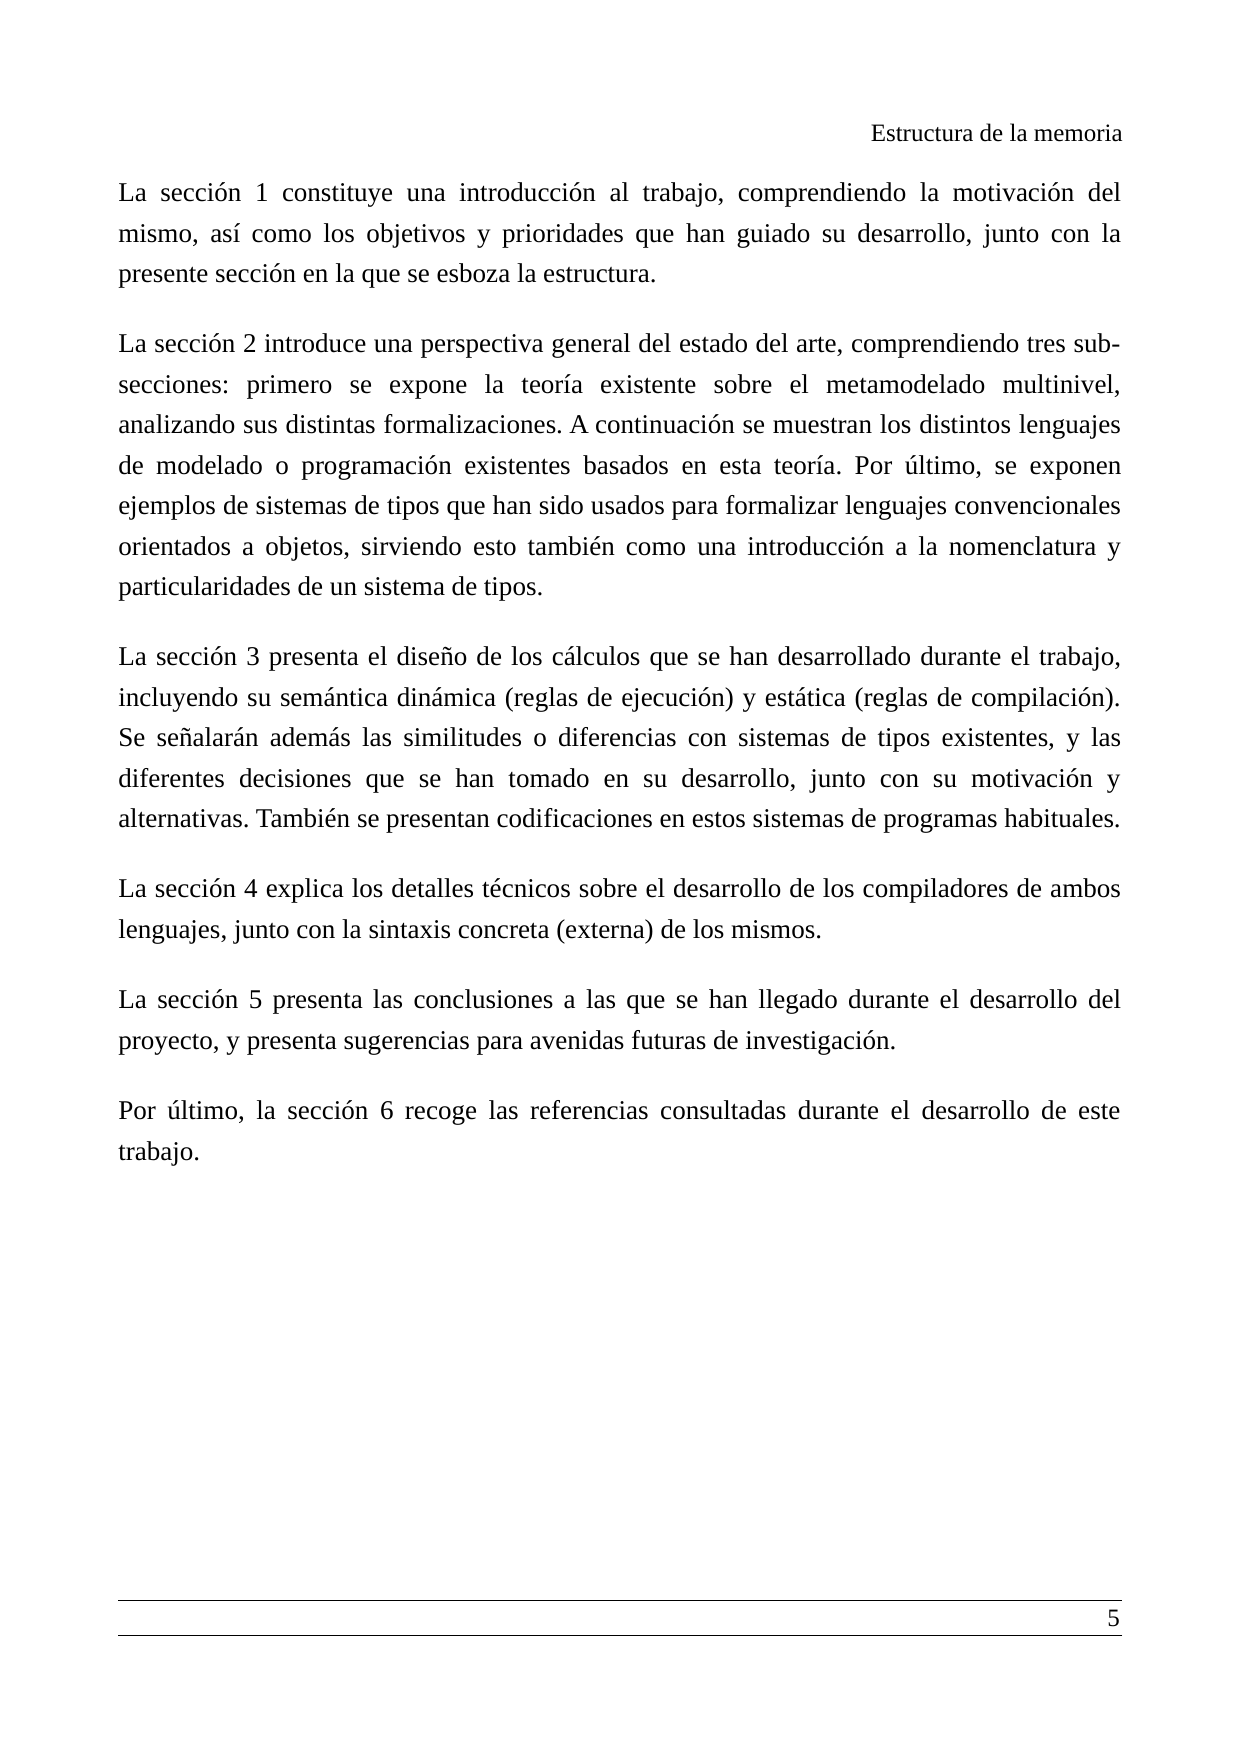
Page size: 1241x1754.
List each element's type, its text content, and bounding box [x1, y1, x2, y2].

text La sección 4 explica los detalles técnicos sobre el desarrollo de los compiladores de ambos lenguajes, junto con la sintaxis concreta (externa) de los mismos. [118, 873, 1122, 944]
text La sección 1 constituye una introducción al trabajo, comprendiendo la motivación del mismo, así como los objetivos y prioridades que han guiado su desarrollo, junto con la presente sección en la que se esboza la estructura. [118, 176, 1122, 288]
text La sección 2 introduce una perspectiva general del estado del arte, comprendiendo tres sub-secciones: primero se expone la teoría existente sobre el metamodelado multinivel, analizando sus distintas formalizaciones. A continuación se muestran los distintos lenguajes de modelado o programación existentes basados en esta teoría. Por último, se exponen ejemplos de sistemas de tipos que han sido usados para formalizar lenguajes convencionales orientados a objetos, sirviendo esto también como una introducción a la nomenclatura y particularidades de un sistema de tipos. [118, 328, 1122, 601]
text La sección 3 presenta el diseño de los cálculos que se han desarrollado durante el trabajo, incluyendo su semántica dinámica (reglas de ejecución) y estática (reglas de compilación). Se señalarán además las similitudes o diferencias con sistemas de tipos existentes, y las diferentes decisiones que se han tomado en su desarrollo, junto con su motivación y alternativas. También se presentan codificaciones en estos sistemas de programas habituales. [118, 641, 1122, 833]
text Por último, la sección 6 recoge las referencias consultadas durante el desarrollo de este trabajo. [118, 1094, 1122, 1166]
text La sección 5 presenta las conclusiones a las que se han llegado durante el desarrollo del proyecto, y presenta sugerencias para avenidas futuras de investigación. [118, 983, 1122, 1055]
